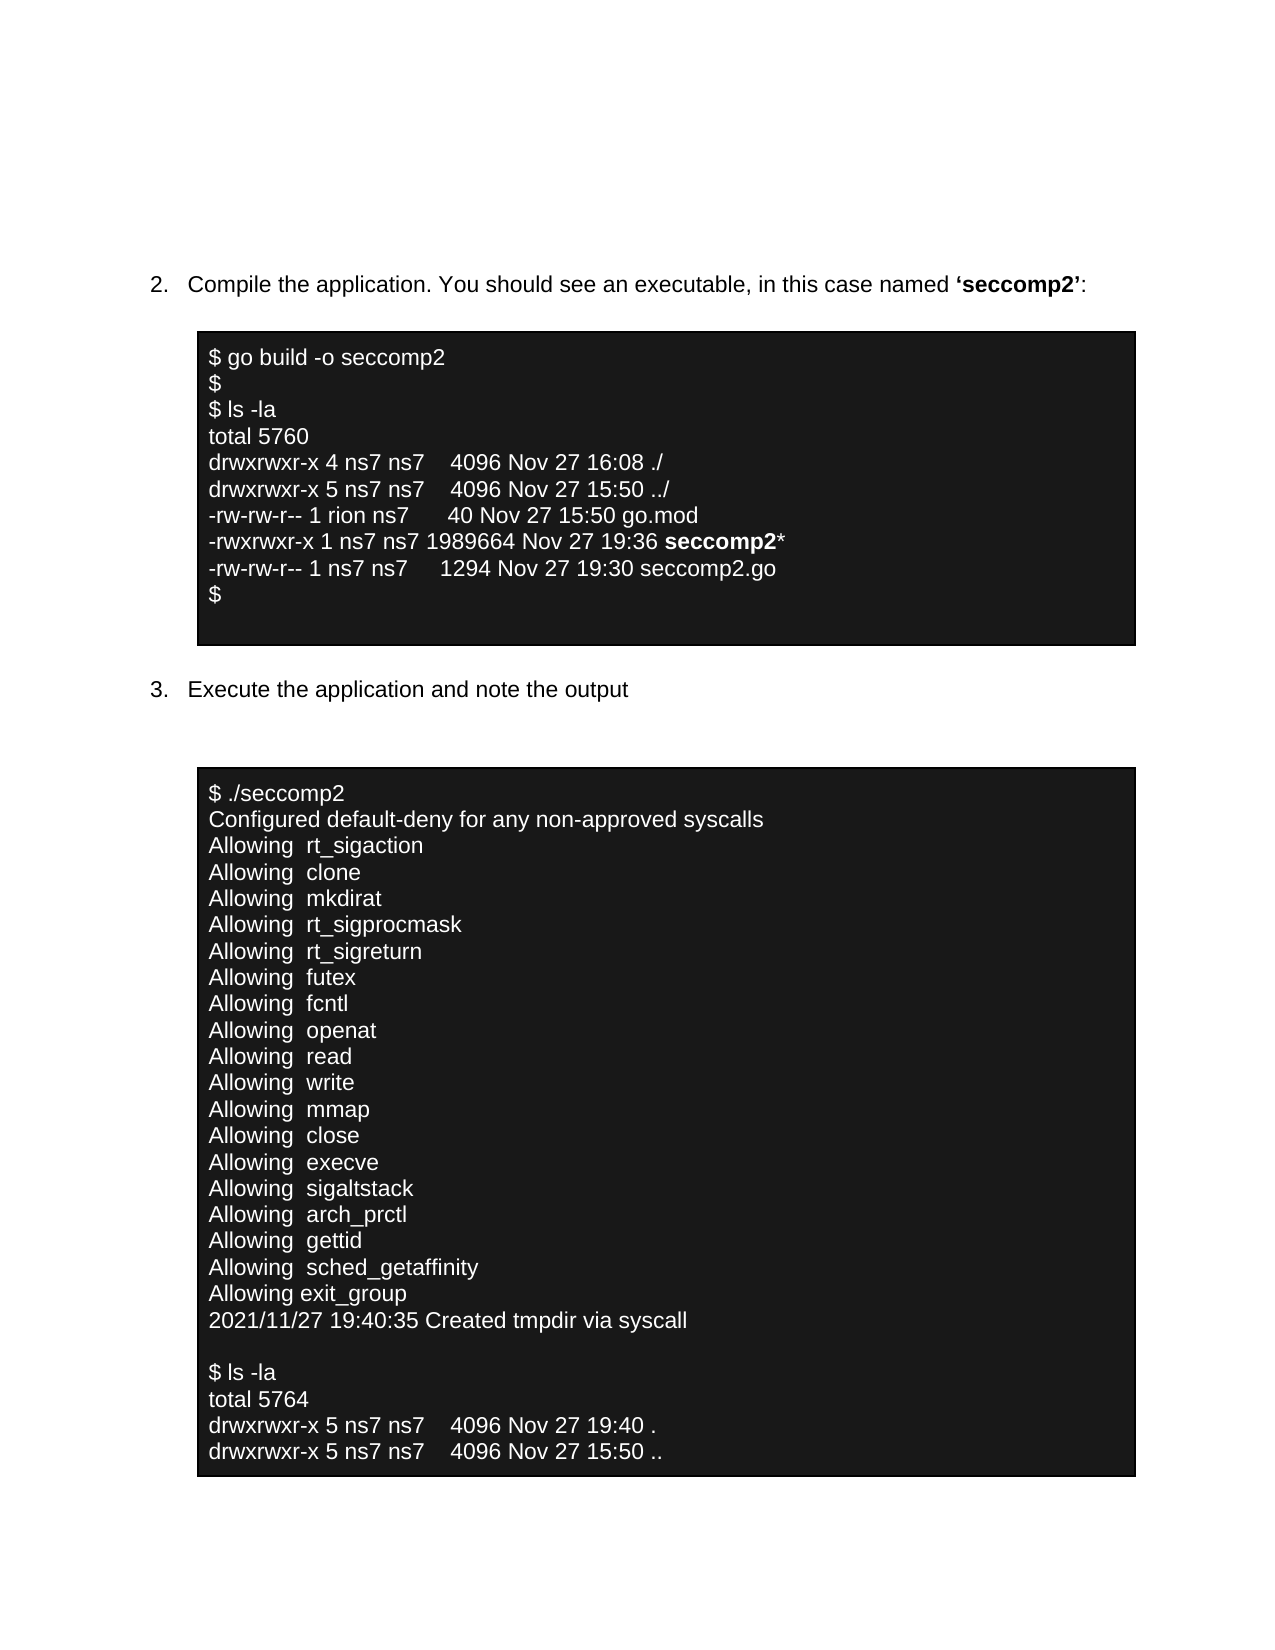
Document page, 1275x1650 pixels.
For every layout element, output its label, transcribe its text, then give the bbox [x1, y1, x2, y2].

list Compile the application. You should see an executable, in this case named ‘seccomp2’: [150, 271, 1125, 327]
list Execute the application and note the output [150, 676, 1125, 763]
table_header $ go build -o seccomp2 $ $ ls -la total 5760 drwxrwxr-x 4 ns7 ns7 4096 Nov 27 16:08 ./ drwxrwxr-x 5 ns7 ns7 4096 Nov 27 15:50 ../ -rw-rw-r-- 1 rion ns7 40 Nov 27 15:50 go.mod -rwxrwxr-x 1 ns7 ns7 1989664 Nov 27 19:36 seccomp2* -rw-rw-r-- 1 ns7 ns7 1294 Nov 27 19:30 seccomp2.go $ [199, 333, 1134, 644]
table_header $ ./seccomp2 Configured default-deny for any non-approved syscalls Allowing rt_sigaction Allowing clone Allowing mkdirat Allowing rt_sigprocmask Allowing rt_sigreturn Allowing futex Allowing fcntl Allowing openat Allowing read Allowing write Allowing mmap Allowing close Allowing execve Allowing sigaltstack Allowing arch_prctl Allowing gettid Allowing sched_getaffinity Allowing exit_group 2021/11/27 19:40:35 Created tmpdir via syscall $ ls -la total 5764 drwxrwxr-x 5 ns7 ns7 4096 Nov 27 19:40 . drwxrwxr-x 5 ns7 ns7 4096 Nov 27 15:50 .. [199, 769, 1134, 1475]
